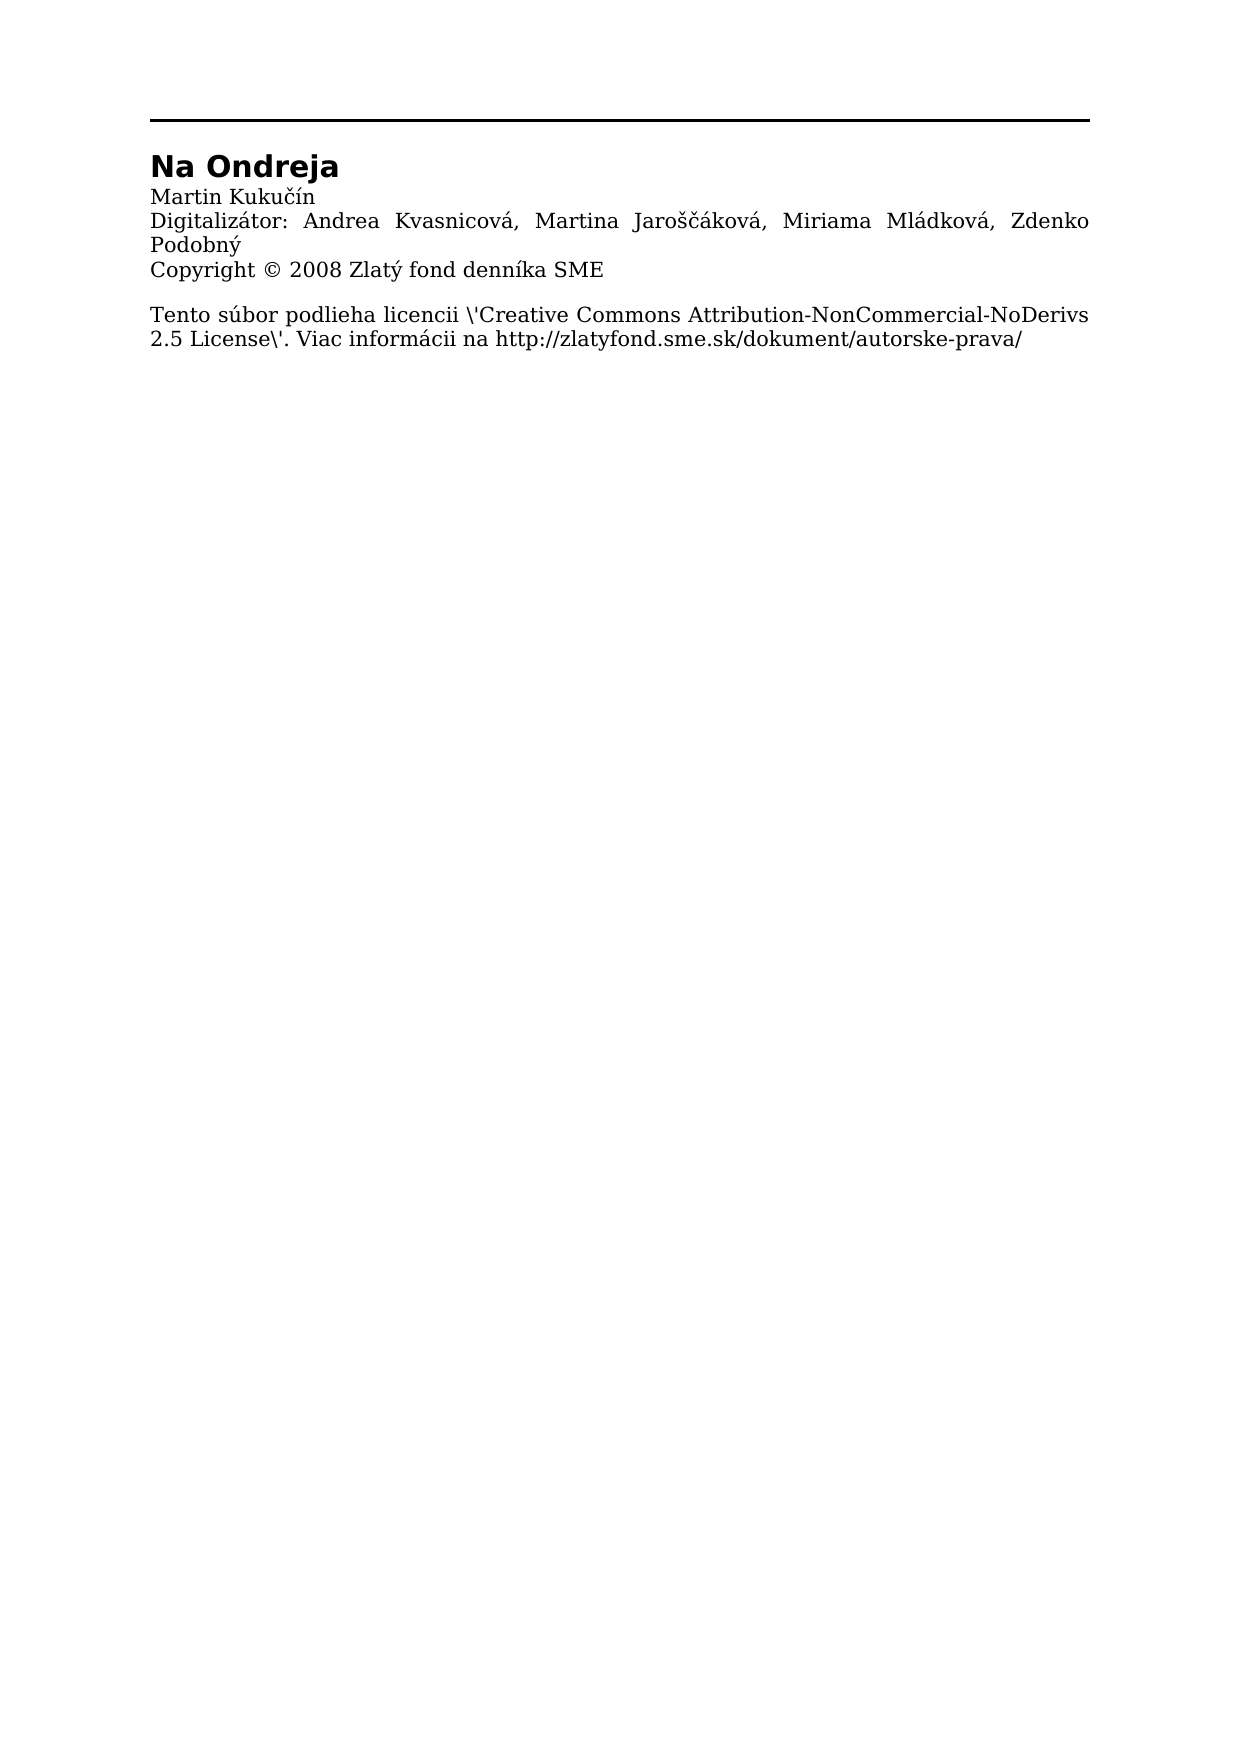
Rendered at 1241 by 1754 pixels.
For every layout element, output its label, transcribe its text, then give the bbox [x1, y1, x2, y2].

text Na Ondreja [150, 150, 1090, 185]
text Tento súbor podlieha licencii \'Creative Commons Attribution-NonCommercial-NoDerivs 2.5 License\'. Viac informácii na http://zlatyfond.sme.sk/dokument/autorske-prava/ [150, 303, 1090, 351]
text Digitalizátor: Andrea Kvasnicová, Martina Jaroščáková, Miriama Mládková, Zdenko Podobný [150, 209, 1090, 258]
text Copyright © 2008 Zlatý fond denníka SME [150, 258, 1090, 282]
text Martin Kukučín [150, 185, 1090, 209]
